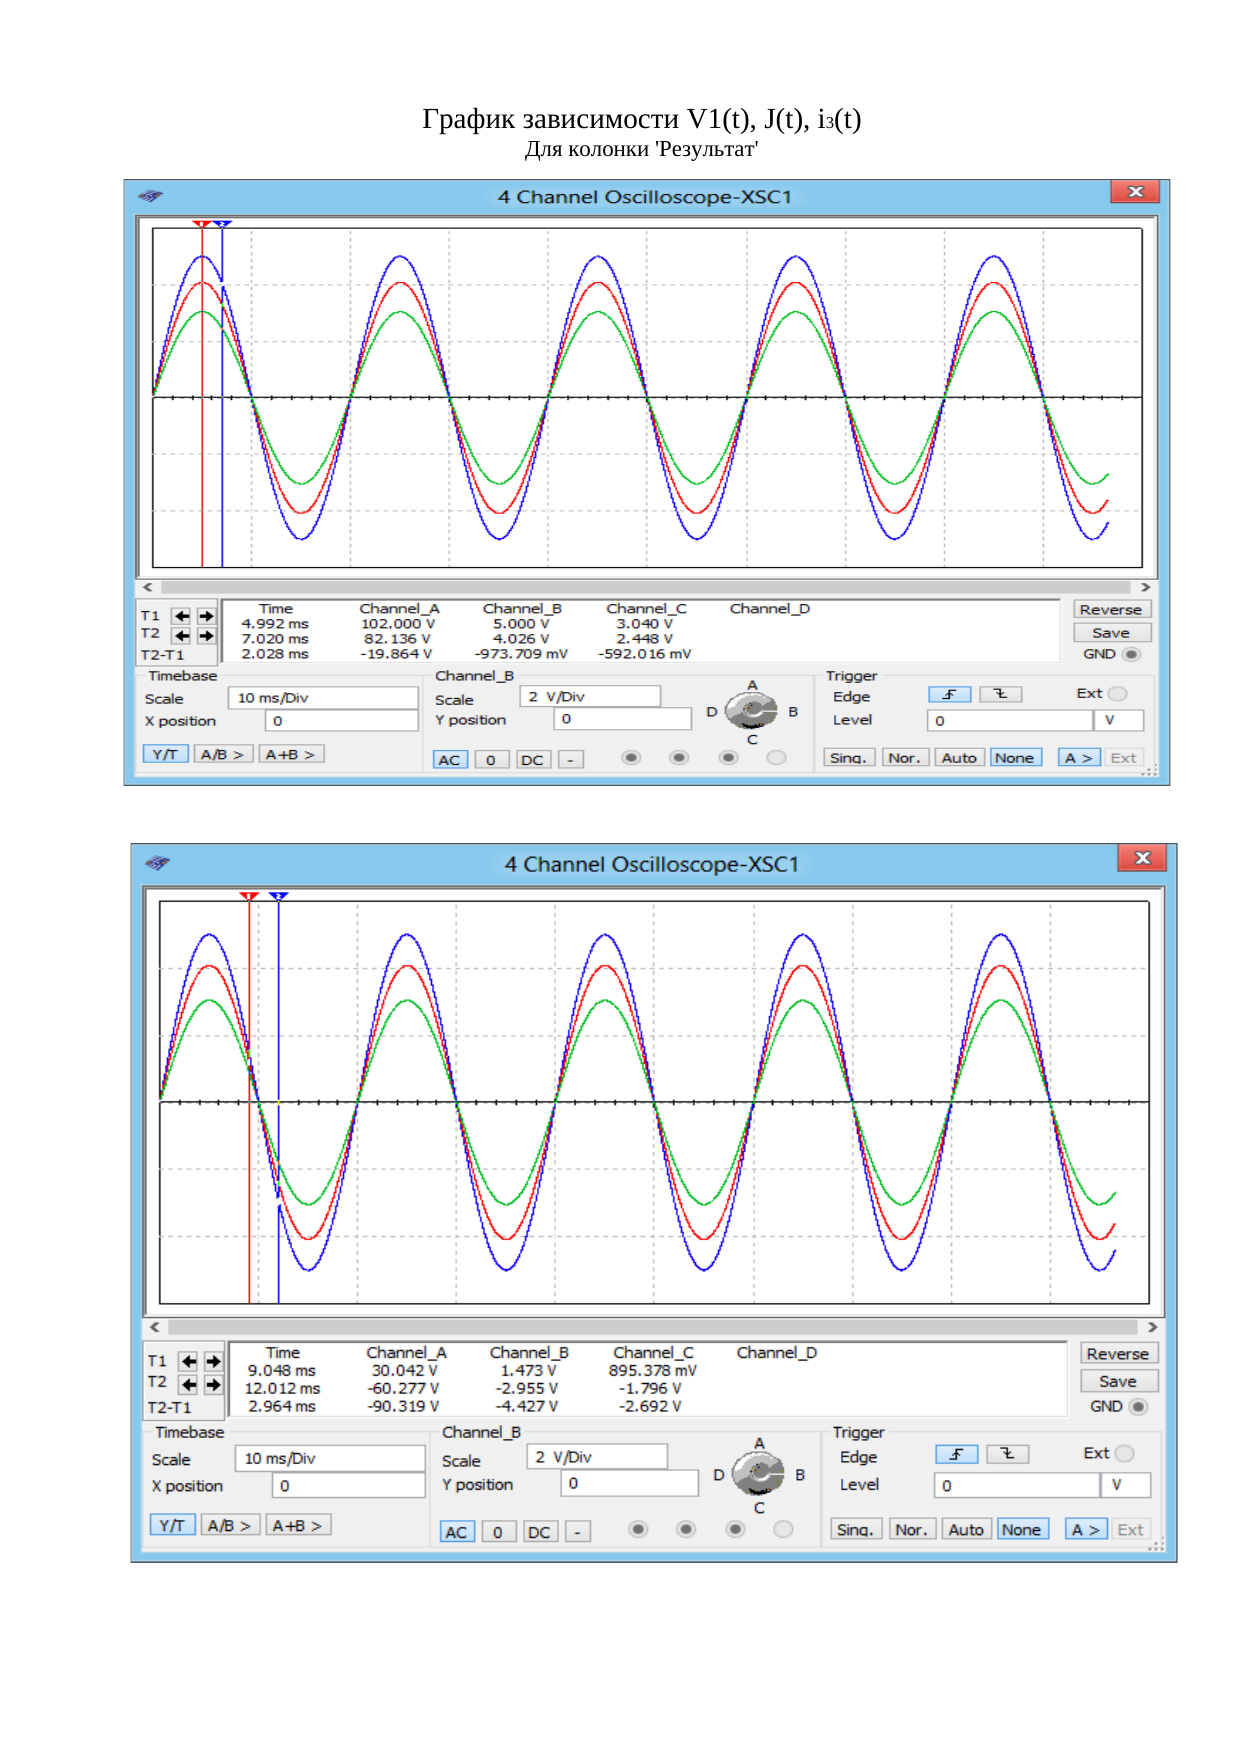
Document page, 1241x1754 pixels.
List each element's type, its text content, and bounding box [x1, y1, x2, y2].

picture [130, 843, 1178, 1563]
text График зависимости V1(t), J(t), i3(t) [118, 75, 1165, 135]
text Для колонки 'Результат' [118, 135, 1165, 161]
picture [123, 179, 1171, 786]
